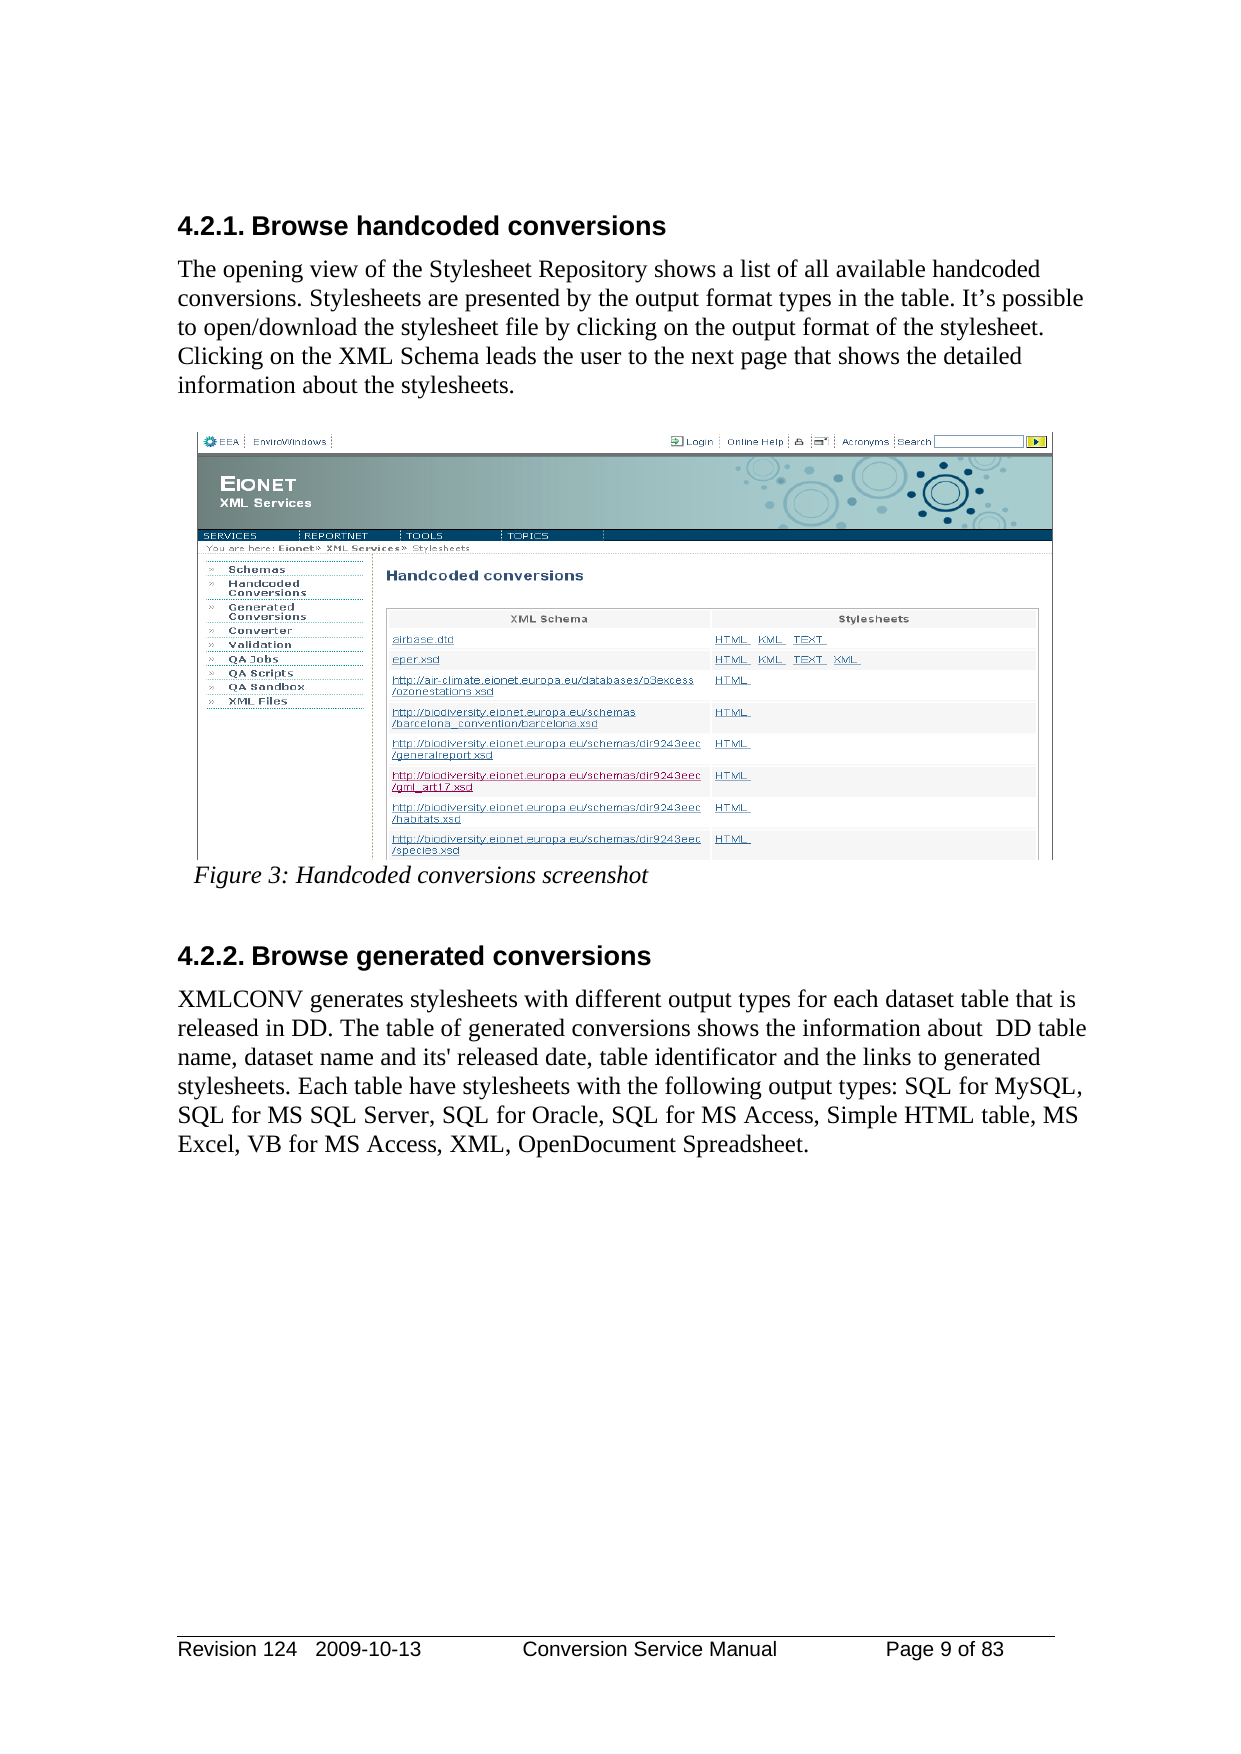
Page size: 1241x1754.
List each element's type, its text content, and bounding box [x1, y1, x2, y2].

text XMLCONV generates stylesheets with different output types for each dataset table that is released in DD. The table of generated conversions shows the information about DD table name, dataset name and its' released date, table identificator and the links to generated stylesheets. Each table have stylesheets with the following output types: SQL for MySQL, SQL for MS SQL Server, SQL for Oracle, SQL for MS Access, Simple HTML table, MS Excel, VB for MS Access, XML, OpenDocument Spreadsheet. [177, 984, 1092, 1158]
subtitle Browse handcoded conversions [177, 210, 1092, 241]
subtitle Browse generated conversions [177, 940, 1092, 971]
text Figure 3: Handcoded conversions screenshot [194, 860, 1060, 889]
text The opening view of the Stylesheet Repository shows a list of all available handcoded conversions. Stylesheets are presented by the output format types in the table. It’s possible to open/download the stylesheet file by clicking on the output format of the stylesheet. Clicking on the XML Schema leads the user to the next page that shows the detailed information about the stylesheets. [177, 254, 1092, 399]
